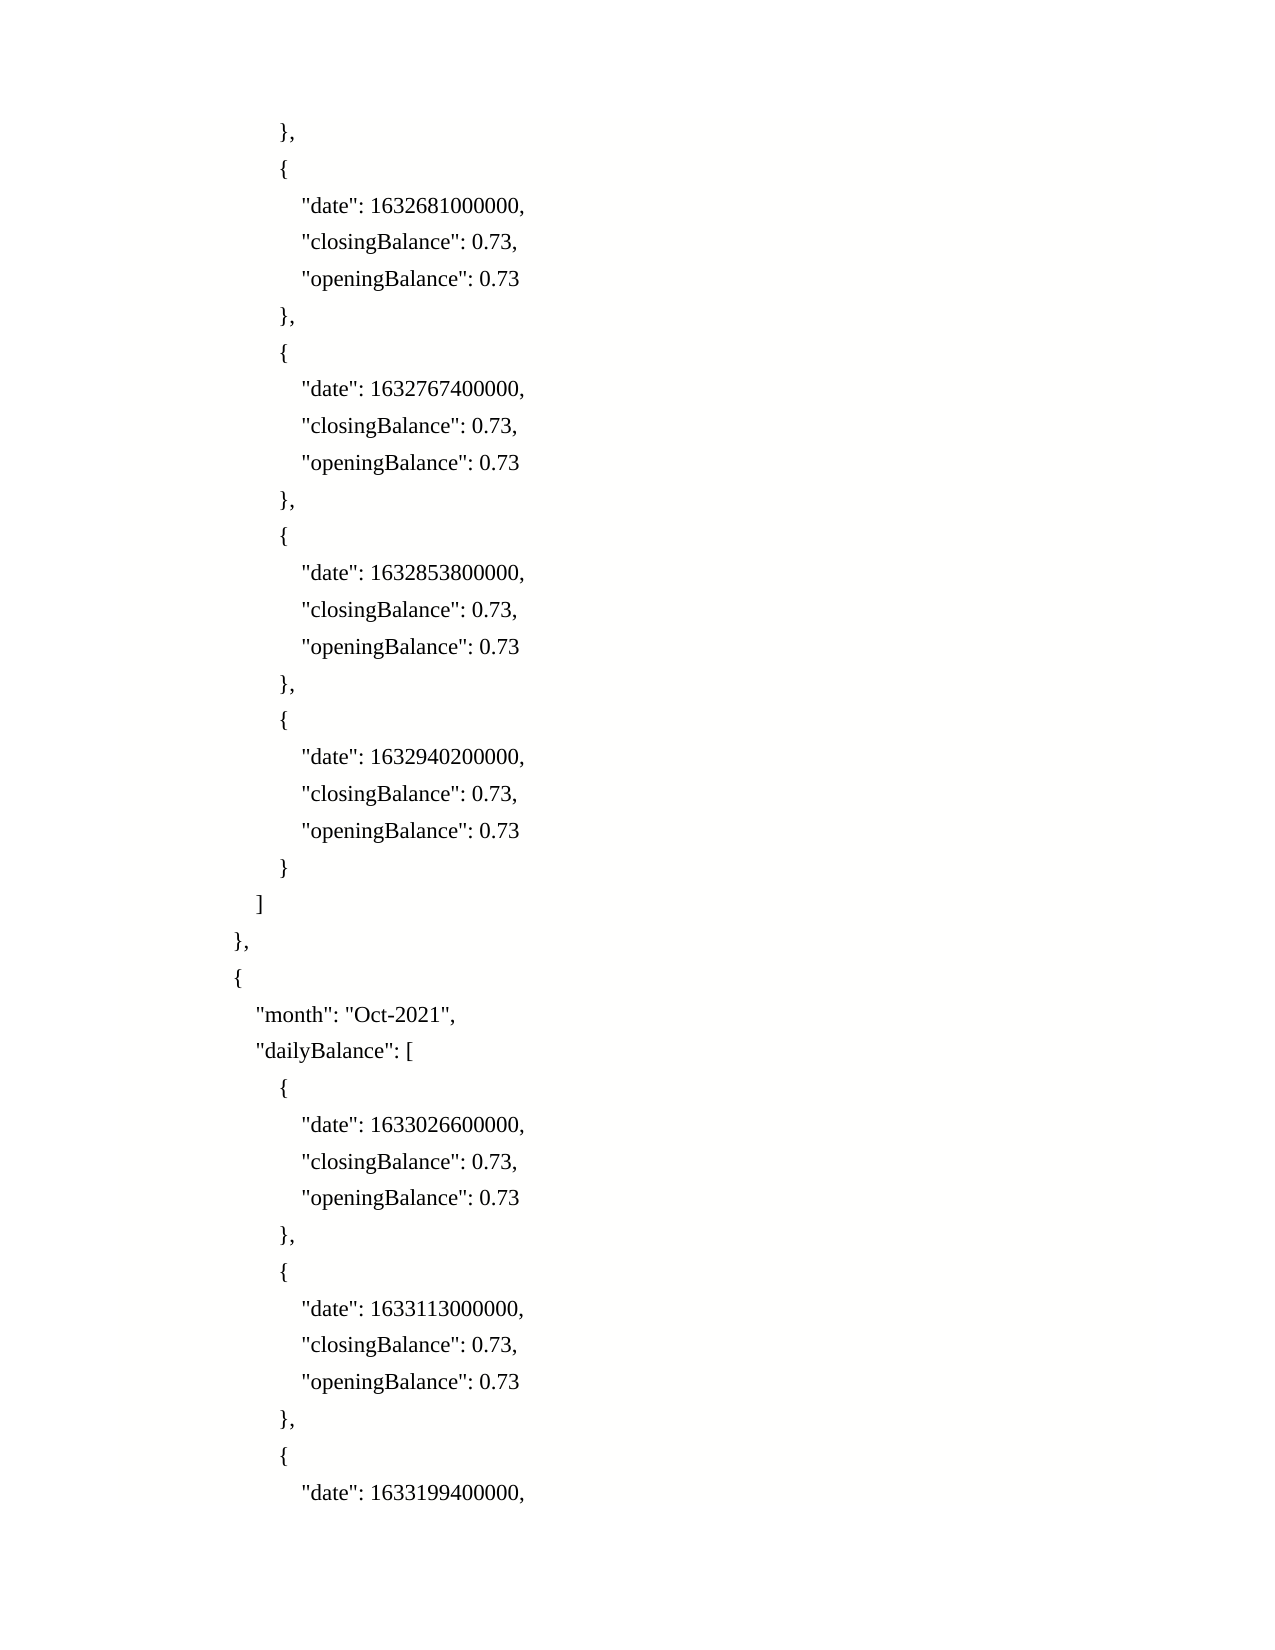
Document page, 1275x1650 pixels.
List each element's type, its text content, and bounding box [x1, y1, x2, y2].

text "dailyBalance": [ [118, 1037, 1157, 1064]
text "date": 1633026600000, [118, 1111, 1157, 1137]
text "openingBalance": 0.73 [118, 449, 1157, 475]
text { [118, 1442, 1157, 1468]
text { [118, 155, 1157, 181]
text "date": 1632767400000, [118, 376, 1157, 402]
text "month": "Oct-2021", [118, 1001, 1157, 1027]
text }, [118, 302, 1157, 328]
text "openingBalance": 0.73 [118, 1368, 1157, 1395]
text "closingBalance": 0.73, [118, 228, 1157, 255]
text "closingBalance": 0.73, [118, 780, 1157, 806]
text }, [118, 486, 1157, 512]
text "openingBalance": 0.73 [118, 817, 1157, 843]
text "closingBalance": 0.73, [118, 412, 1157, 439]
text { [118, 964, 1157, 990]
text }, [118, 1221, 1157, 1248]
text { [118, 523, 1157, 549]
text } [118, 853, 1157, 880]
text "openingBalance": 0.73 [118, 1184, 1157, 1211]
text "closingBalance": 0.73, [118, 1148, 1157, 1174]
text }, [118, 1405, 1157, 1431]
text ] [118, 890, 1157, 917]
text "openingBalance": 0.73 [118, 633, 1157, 659]
text "date": 1632853800000, [118, 559, 1157, 586]
text { [118, 706, 1157, 733]
text "date": 1632940200000, [118, 743, 1157, 769]
text "date": 1633199400000, [118, 1479, 1157, 1505]
text "date": 1633113000000, [118, 1295, 1157, 1321]
text }, [118, 927, 1157, 953]
text "closingBalance": 0.73, [118, 1332, 1157, 1358]
text "closingBalance": 0.73, [118, 596, 1157, 622]
text "openingBalance": 0.73 [118, 265, 1157, 292]
text { [118, 1074, 1157, 1101]
text { [118, 339, 1157, 365]
text }, [118, 670, 1157, 696]
text }, [118, 118, 1157, 144]
text { [118, 1258, 1157, 1284]
text "date": 1632681000000, [118, 192, 1157, 218]
